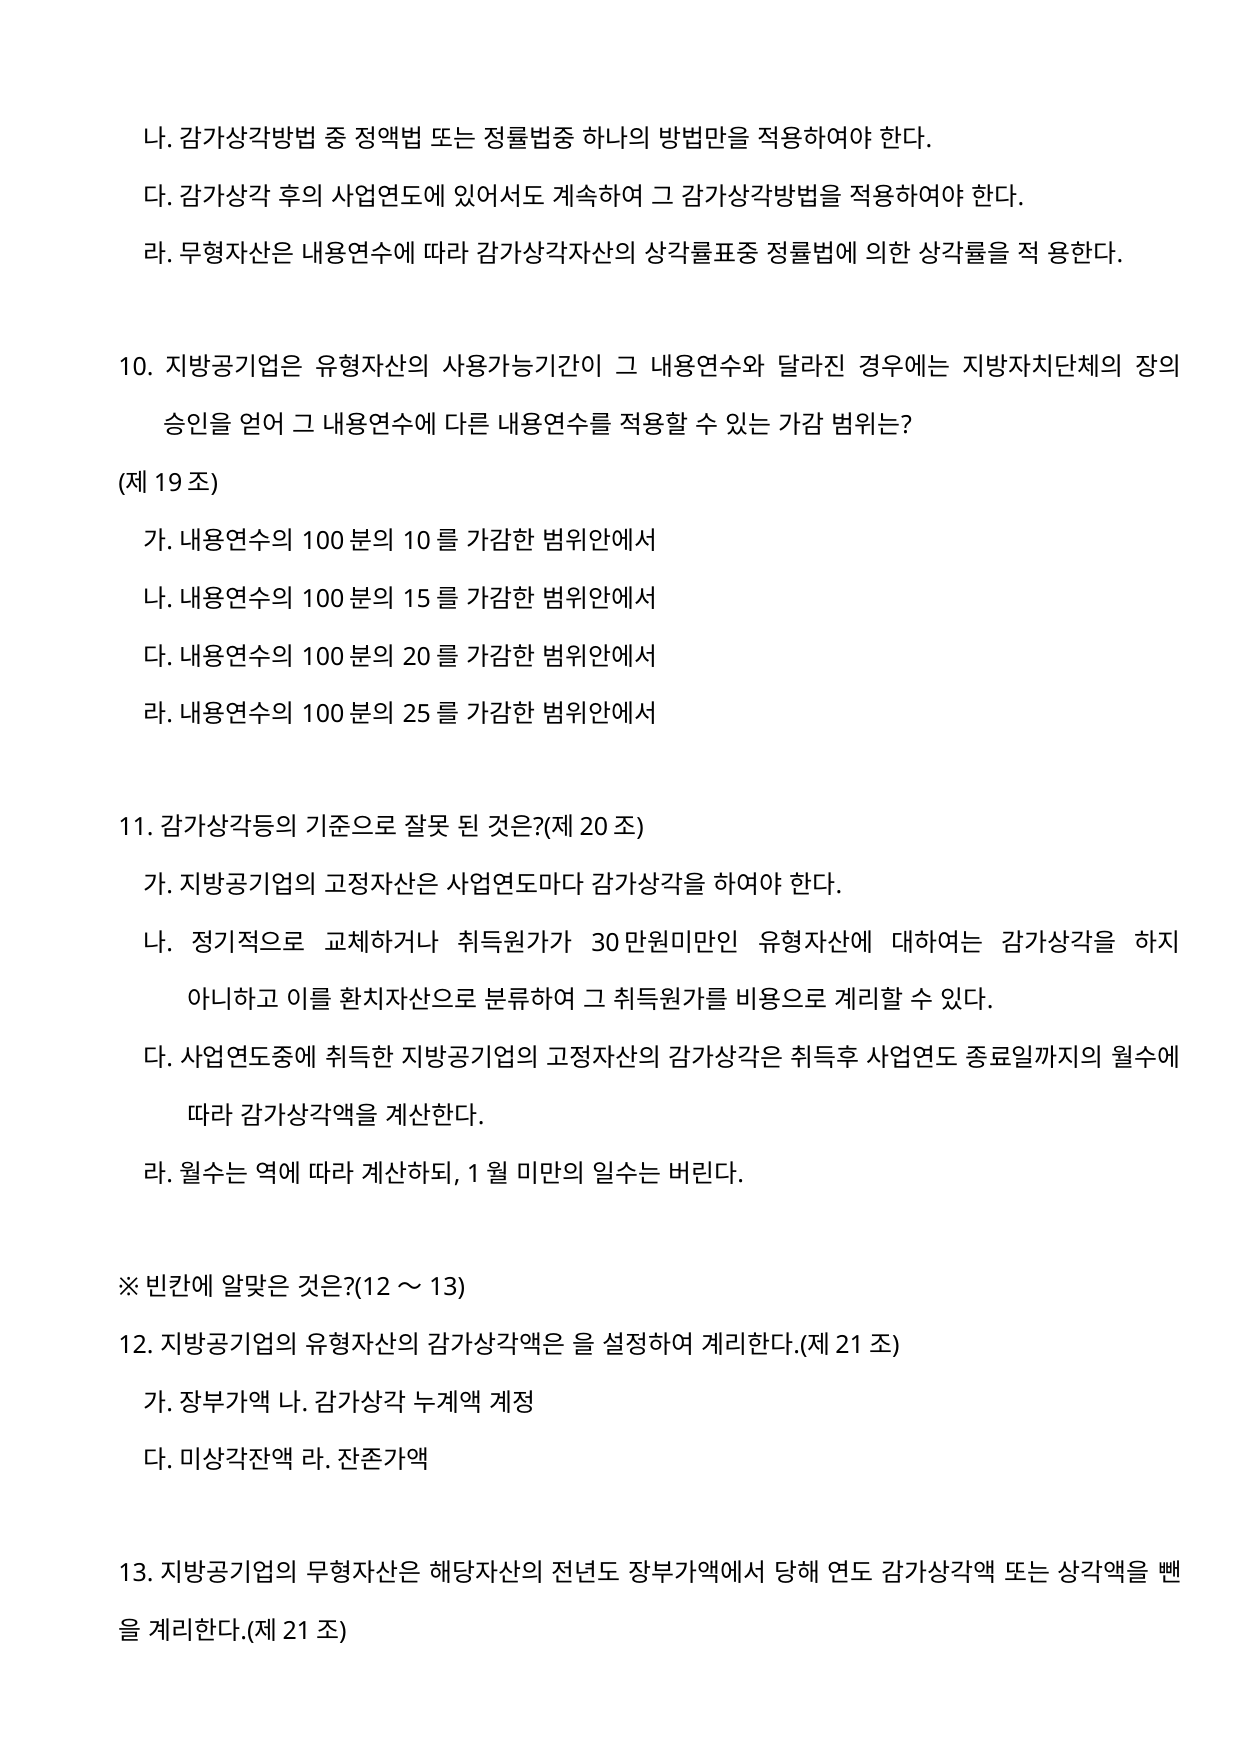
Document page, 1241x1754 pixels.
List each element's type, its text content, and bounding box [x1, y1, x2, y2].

text 가. 내용연수의 100분의 10를 가감한 범위안에서 [143, 520, 1181, 556]
text 나. 감가상각방법 중 정액법 또는 정률법중 하나의 방법만을 적용하여야 한다. [143, 118, 1181, 154]
text 다. 감가상각 후의 사업연도에 있어서도 계속하여 그 감가상각방법을 적용하여야 한다. [143, 176, 1181, 212]
text 11. 감가상각등의 기준으로 잘못 된 것은?(제20조) [118, 806, 1181, 842]
text 라. 월수는 역에 따라 계산하되, 1월 미만의 일수는 버린다. [143, 1154, 1181, 1190]
text 나. 정기적으로 교체하거나 취득원가가 30만원미만인 유형자산에 대하여는 감가상각을 하지 아니하고 이를 환치자산으로 분류하여 그 취득원가를 비용으로 계리할 수 있다. [143, 922, 1181, 1016]
text 다. 내용연수의 100분의 20를 가감한 범위안에서 [143, 636, 1181, 672]
text 나. 내용연수의 100분의 15를 가감한 범위안에서 [143, 578, 1181, 614]
text ※ 빈칸에 알맞은 것은?(12 ～ 13) [118, 1266, 1181, 1302]
text 다. 사업연도중에 취득한 지방공기업의 고정자산의 감가상각은 취득후 사업연도 종료일까지의 월수에 따라 감가상각액을 계산한다. [143, 1038, 1181, 1132]
text 12. 지방공기업의 유형자산의 감가상각액은 을 설정하여 계리한다.(제21조) [118, 1324, 1181, 1360]
text 10. 지방공기업은 유형자산의 사용가능기간이 그 내용연수와 달라진 경우에는 지방자치단체의 장의 승인을 얻어 그 내용연수에 다른 내용연수를 적용할 수 있는 가감 범위는? [118, 346, 1181, 441]
text (제19조) [118, 462, 1181, 498]
text 가. 지방공기업의 고정자산은 사업연도마다 감가상각을 하여야 한다. [143, 864, 1181, 900]
text 가. 장부가액 나. 감가상각 누계액 계정 [143, 1382, 1181, 1418]
text 라. 무형자산은 내용연수에 따라 감가상각자산의 상각률표중 정률법에 의한 상각률을 적 용한다. [143, 234, 1181, 270]
text 라. 내용연수의 100분의 25를 가감한 범위안에서 [143, 694, 1181, 730]
text 다. 미상각잔액 라. 잔존가액 [143, 1440, 1181, 1476]
text 13. 지방공기업의 무형자산은 해당자산의 전년도 장부가액에서 당해 연도 감가상각액 또는 상각액을 뺀 을 계리한다.(제21조) [118, 1552, 1181, 1646]
